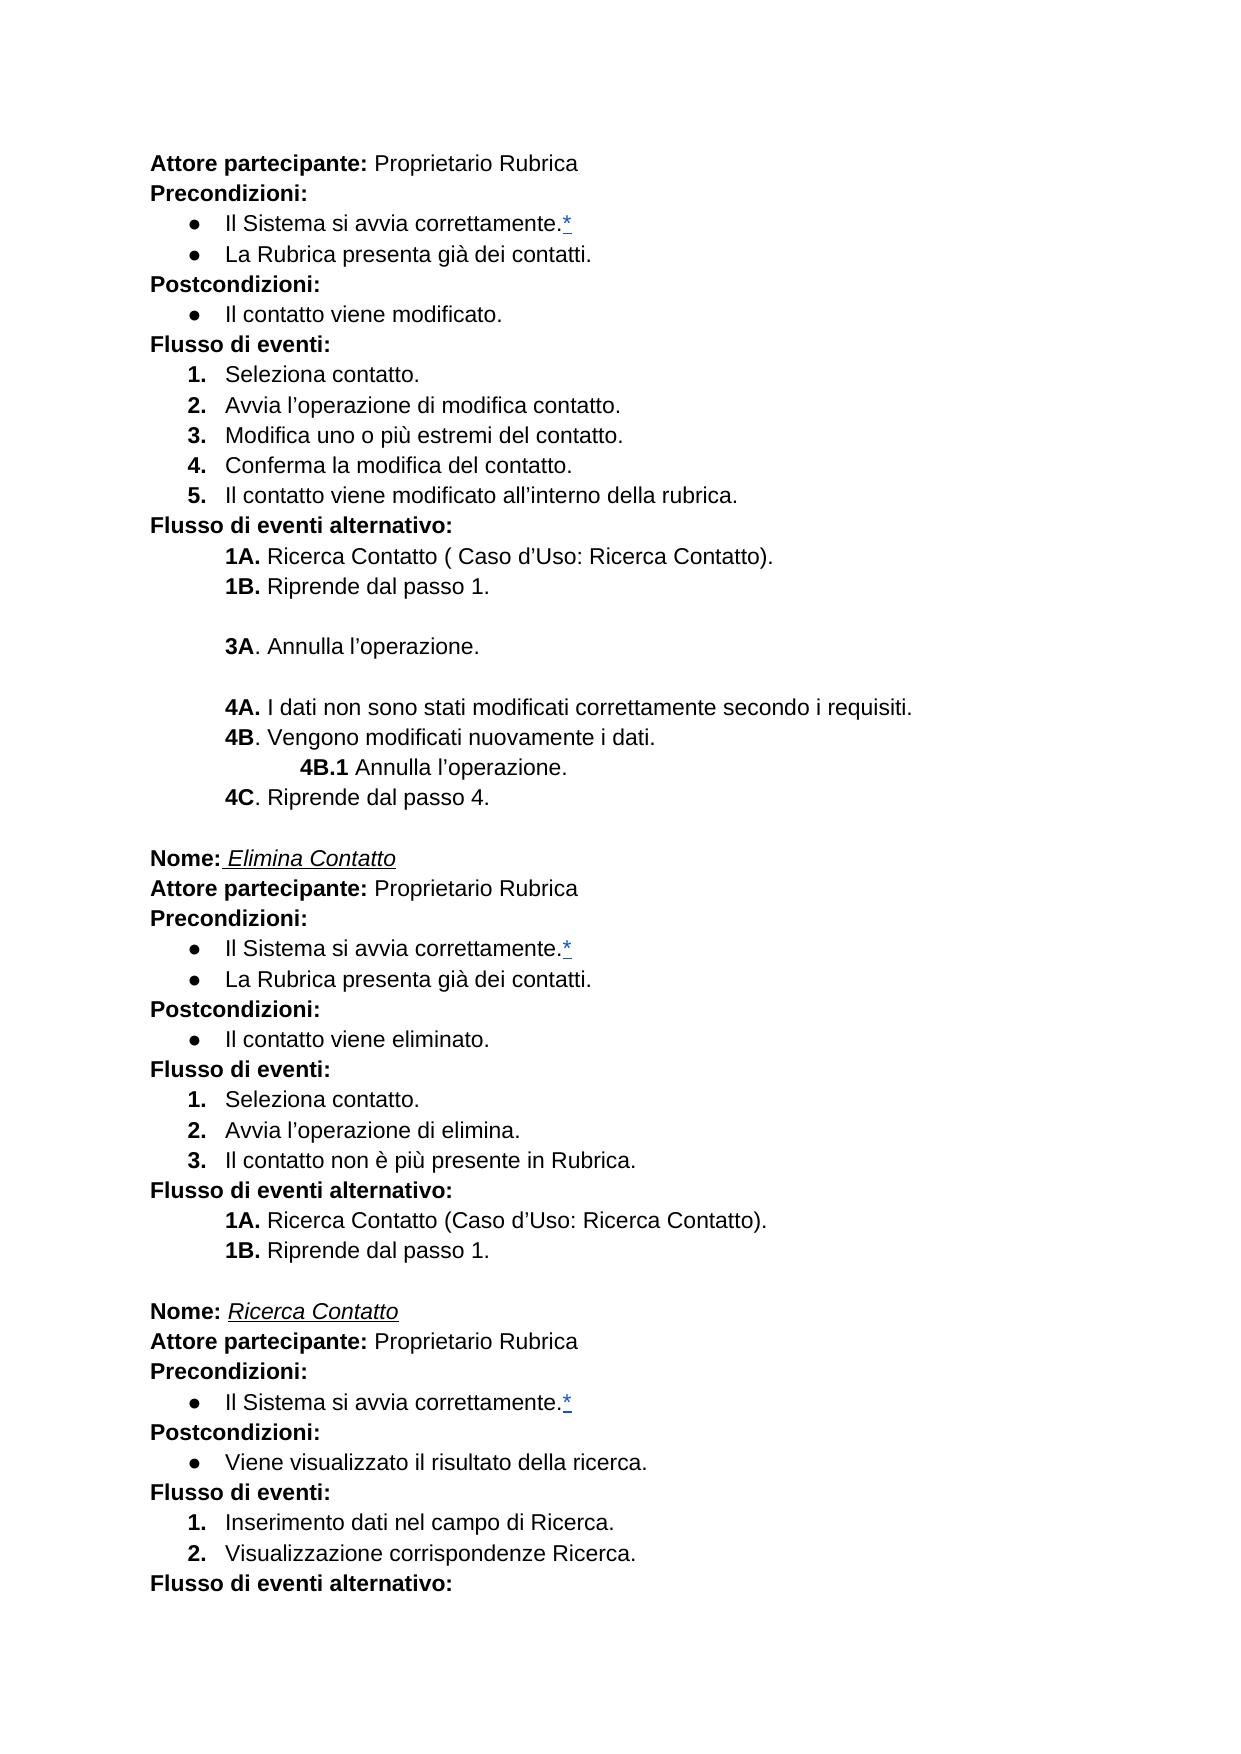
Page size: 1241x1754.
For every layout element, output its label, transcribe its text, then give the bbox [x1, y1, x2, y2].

text 4A. I dati non sono stati modificati correttamente secondo i requisiti. [150, 694, 1090, 720]
text Precondizioni: [150, 180, 1090, 207]
list Visualizzazione corrispondenze Ricerca. [187, 1539, 1090, 1566]
list Il Sistema si avvia correttamente.* [187, 210, 1090, 237]
text 1B. Riprende dal passo 1. [150, 573, 1090, 599]
text Attore partecipante: Proprietario Rubrica [150, 150, 1090, 176]
list Avvia l’operazione di modifica contatto. [187, 392, 1090, 418]
text Attore partecipante: Proprietario Rubrica [150, 1328, 1090, 1354]
list La Rubrica presenta già dei contatti. [187, 241, 1090, 267]
text Flusso di eventi: [150, 1479, 1090, 1506]
text Nome: Elimina Contatto [150, 845, 1090, 871]
text Flusso di eventi alternativo: [150, 1177, 1090, 1203]
text 3A. Annulla l’operazione. [150, 633, 1090, 660]
text 4C. Riprende dal passo 4. [150, 784, 1090, 811]
text 1A. Ricerca Contatto (Caso d’Uso: Ricerca Contatto). [150, 1207, 1090, 1234]
list La Rubrica presenta già dei contatti. [187, 966, 1090, 992]
text Postcondizioni: [150, 996, 1090, 1022]
text Precondizioni: [150, 1358, 1090, 1385]
text Flusso di eventi: [150, 1056, 1090, 1083]
text Nome: Ricerca Contatto [150, 1298, 1090, 1324]
text 4B.1 Annulla l’operazione. [150, 754, 1090, 781]
text Flusso di eventi alternativo: [150, 1570, 1090, 1596]
list Modifica uno o più estremi del contatto. [187, 422, 1090, 448]
text 1B. Riprende dal passo 1. [150, 1237, 1090, 1264]
list Seleziona contatto. [187, 1086, 1090, 1113]
text 4B. Vengono modificati nuovamente i dati. [150, 724, 1090, 750]
text Postcondizioni: [150, 1419, 1090, 1445]
list Il contatto non è più presente in Rubrica. [187, 1147, 1090, 1173]
text Flusso di eventi: [150, 331, 1090, 358]
list Avvia l’operazione di elimina. [187, 1117, 1090, 1143]
list Il contatto viene eliminato. [187, 1026, 1090, 1052]
list Il Sistema si avvia correttamente.* [187, 935, 1090, 962]
text Flusso di eventi alternativo: [150, 512, 1090, 539]
text 1A. Ricerca Contatto ( Caso d’Uso: Ricerca Contatto). [150, 543, 1090, 569]
text Attore partecipante: Proprietario Rubrica [150, 875, 1090, 901]
text Postcondizioni: [150, 271, 1090, 297]
list Inserimento dati nel campo di Ricerca. [187, 1509, 1090, 1536]
list Il contatto viene modificato. [187, 301, 1090, 327]
list Il Sistema si avvia correttamente.* [187, 1388, 1090, 1415]
list Seleziona contatto. [187, 361, 1090, 388]
text Precondizioni: [150, 905, 1090, 932]
list Conferma la modifica del contatto. [187, 452, 1090, 478]
list Viene visualizzato il risultato della ricerca. [187, 1449, 1090, 1475]
list Il contatto viene modificato all’interno della rubrica. [187, 482, 1090, 509]
